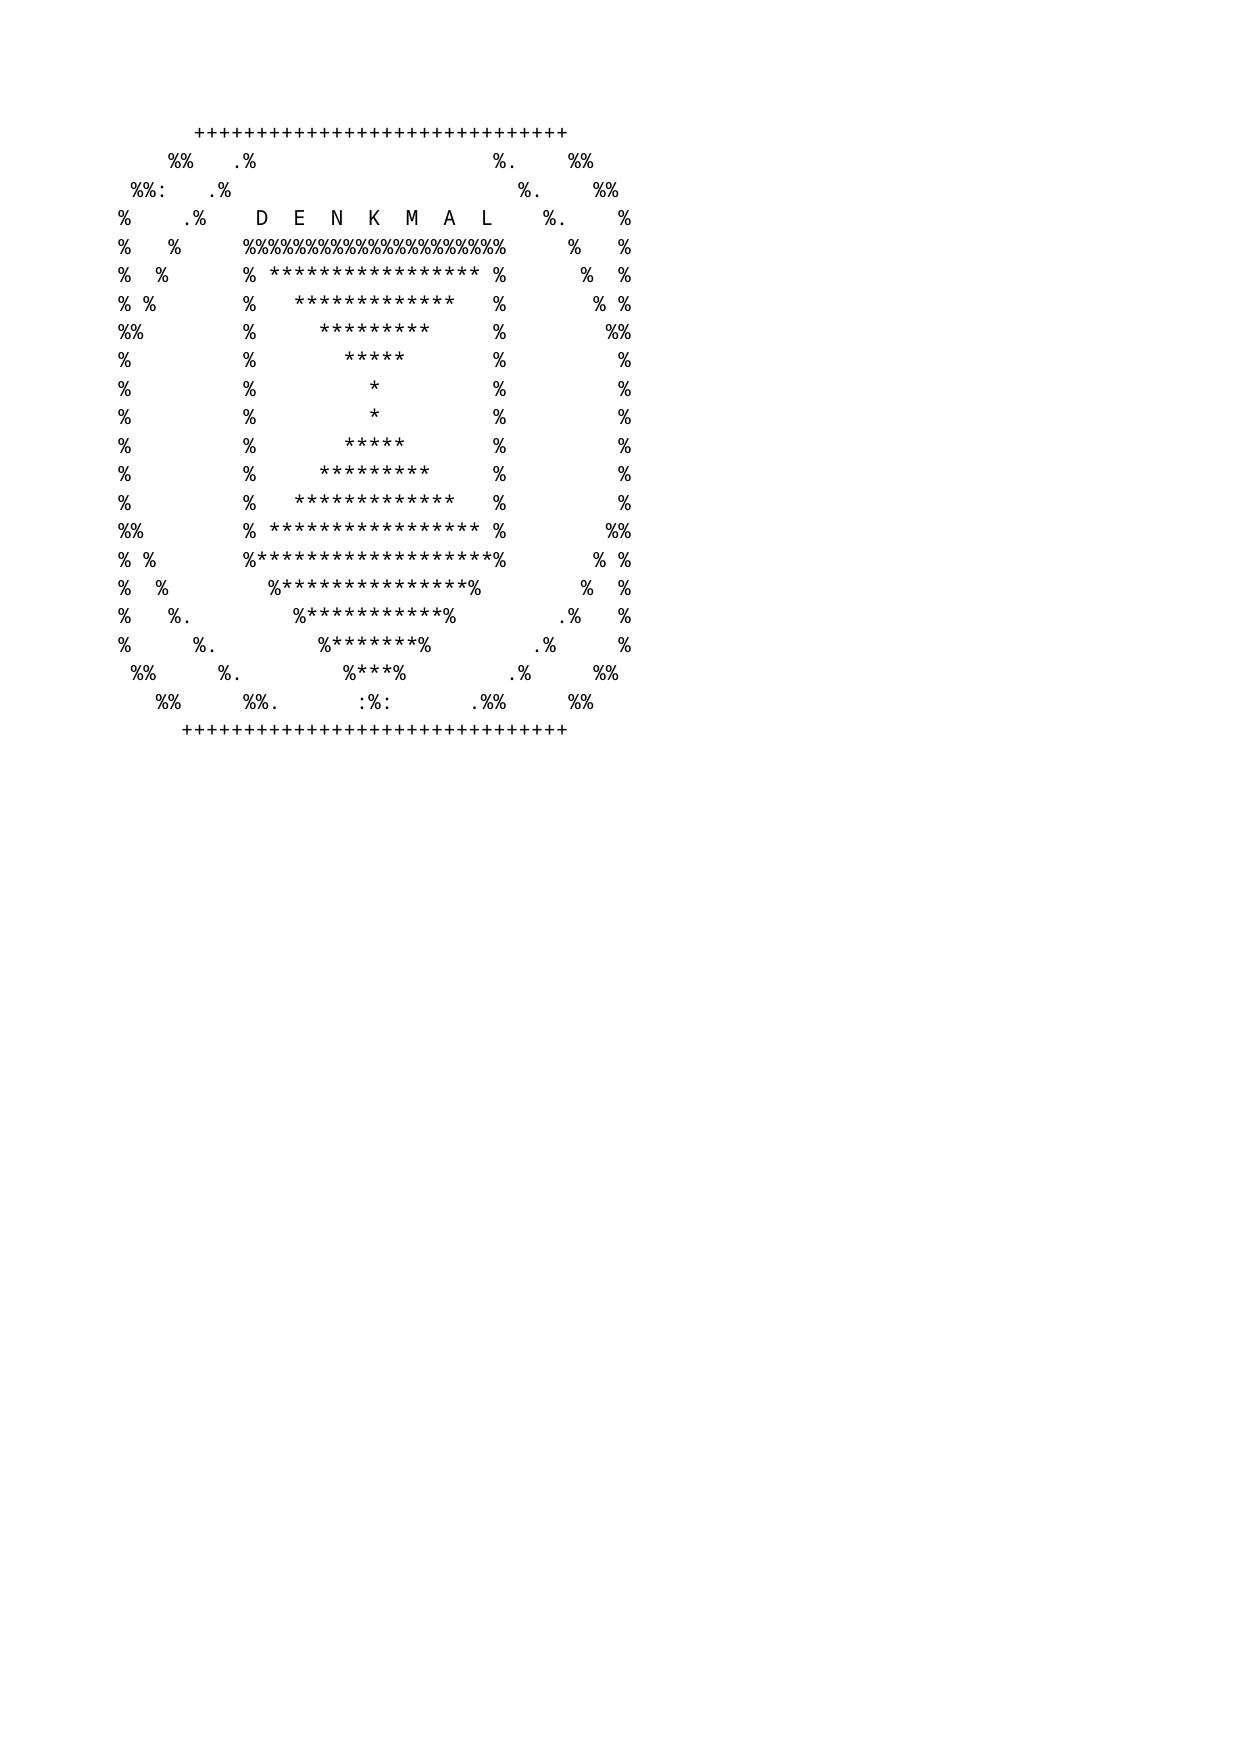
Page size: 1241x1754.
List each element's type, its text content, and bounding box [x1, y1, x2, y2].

text % .% D E N K M A L %. % [118, 203, 1122, 232]
text % % ***** % % [118, 431, 1122, 459]
text % % * % % [118, 402, 1122, 431]
text % % ********* % % [118, 459, 1122, 488]
text % % % ************* % % % [118, 289, 1122, 317]
text % % * % % [118, 374, 1122, 402]
text % % %%%%%%%%%%%%%%%%%%%%% % % [118, 232, 1122, 260]
text %% .% %. %% [118, 147, 1122, 175]
text %% %. %***% .% %% [118, 658, 1122, 687]
text ++++++++++++++++++++++++++++++ [118, 118, 1122, 147]
text %% % ***************** % %% [118, 516, 1122, 545]
text % % ************* % % [118, 488, 1122, 516]
text % % % ***************** % % % [118, 260, 1122, 289]
text %%: .% %. %% [118, 175, 1122, 203]
text % %. %*******% .% % [118, 630, 1122, 658]
text % %. %***********% .% % [118, 602, 1122, 630]
text % % %***************% % % [118, 573, 1122, 602]
text % % %*******************% % % [118, 545, 1122, 573]
text %% %%. :%: .%% %% [118, 687, 1122, 715]
text +++++++++++++++++++++++++++++++ [118, 715, 1122, 744]
text % % ***** % % [118, 346, 1122, 374]
text %% % ********* % %% [118, 317, 1122, 346]
